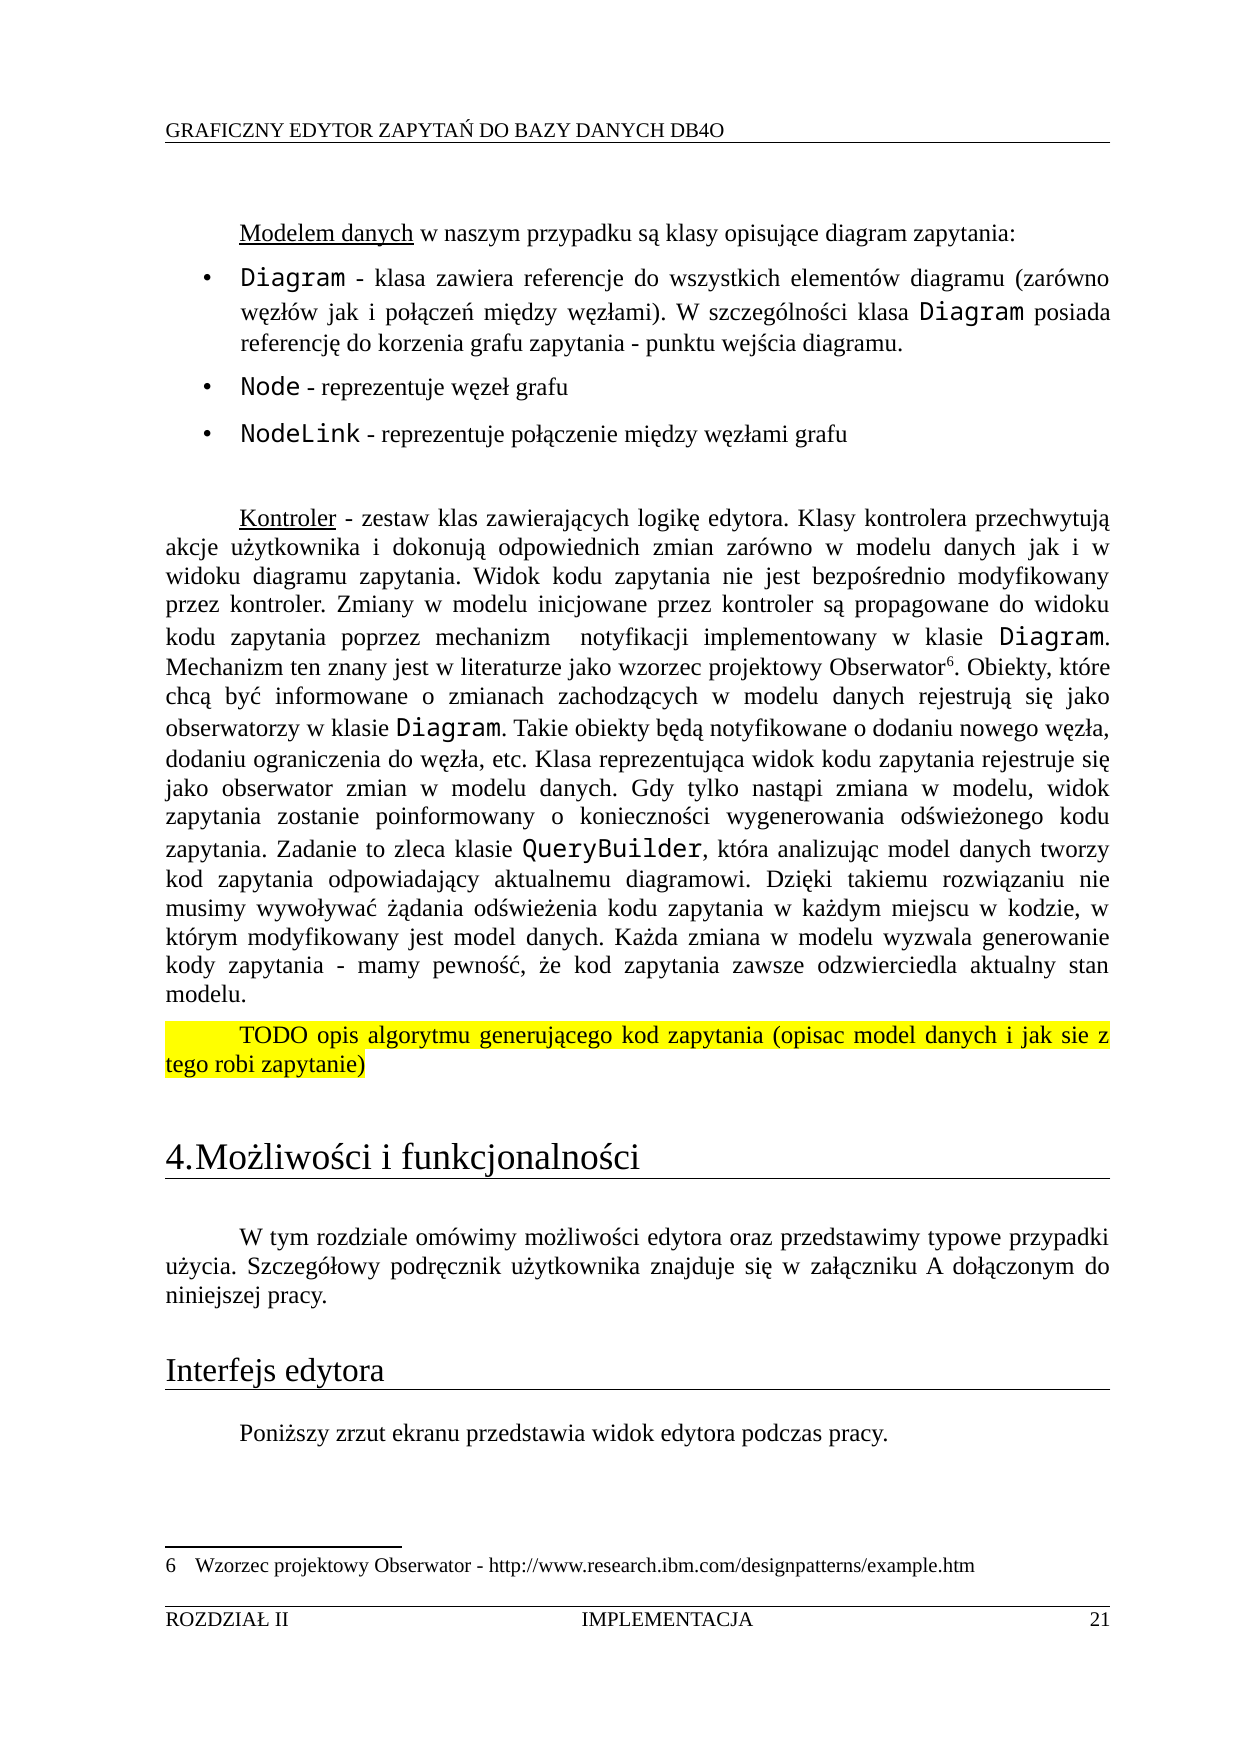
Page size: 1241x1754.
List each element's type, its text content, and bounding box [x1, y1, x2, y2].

subtitle Interfejs edytora [165, 1351, 1110, 1389]
subtitle Możliwości i funkcjonalności [165, 1135, 1110, 1178]
text Poniższy zrzut ekranu przedstawia widok edytora podczas pracy. [165, 1418, 1110, 1447]
text Kontroler - zestaw klas zawierających logikę edytora. Klasy kontrolera przechwytują akcje użytkownika i dokonują odpowiednich zmian zarówno w modelu danych jak i w widoku diagramu zapytania. Widok kodu zapytania nie jest bezpośrednio modyfikowany przez kontroler. Zmiany w modelu inicjowane przez kontroler są propagowane do widoku kodu zapytania poprzez mechanizm notyfikacji implementowany w klasie Diagram. Mechanizm ten znany jest w literaturze jako wzorzec projektowy Obserwator. Obiekty, które chcą być informowane o zmianach zachodzących w modelu danych rejestrują się jako obserwatorzy w klasie Diagram. Takie obiekty będą notyfikowane o dodaniu nowego węzła, dodaniu ograniczenia do węzła, etc. Klasa reprezentująca widok kodu zapytania rejestruje się jako obserwator zmian w modelu danych. Gdy tylko nastąpi zmiana w modelu, widok zapytania zostanie poinformowany o konieczności wygenerowania odświeżonego kodu zapytania. Zadanie to zleca klasie QueryBuilder, która analizując model danych tworzy kod zapytania odpowiadający aktualnemu diagramowi. Dzięki takiemu rozwiązaniu nie musimy wywoływać żądania odświeżenia kodu zapytania w każdym miejscu w kodzie, w którym modyfikowany jest model danych. Każda zmiana w modelu wyzwala generowanie kody zapytania - mamy pewność, że kod zapytania zawsze odzwierciedla aktualny stan modelu. [165, 503, 1110, 1008]
text Wzorzec projektowy Obserwator - http://www.research.ibm.com/designpatterns/example.htm [165, 1553, 1110, 1577]
list Diagram - klasa zawiera referencje do wszystkich elementów diagramu (zarówno węzłów jak i połączeń między węzłami). W szczególności klasa Diagram posiada referencję do korzenia grafu zapytania - punktu wejścia diagramu. [203, 259, 1110, 356]
text TODO opis algorytmu generującego kod zapytania (opisac model danych i jak sie z tego robi zapytanie) [165, 1021, 1110, 1078]
text Modelem danych w naszym przypadku są klasy opisujące diagram zapytania: [165, 218, 1110, 247]
list Node - reprezentuje węzeł grafu [203, 369, 1110, 403]
text W tym rozdziale omówimy możliwości edytora oraz przedstawimy typowe przypadki użycia. Szczegółowy podręcznik użytkownika znajduje się w załączniku A dołączonym do niniejszej pracy. [165, 1222, 1110, 1308]
list NodeLink - reprezentuje połączenie między węzłami grafu [203, 416, 1110, 449]
